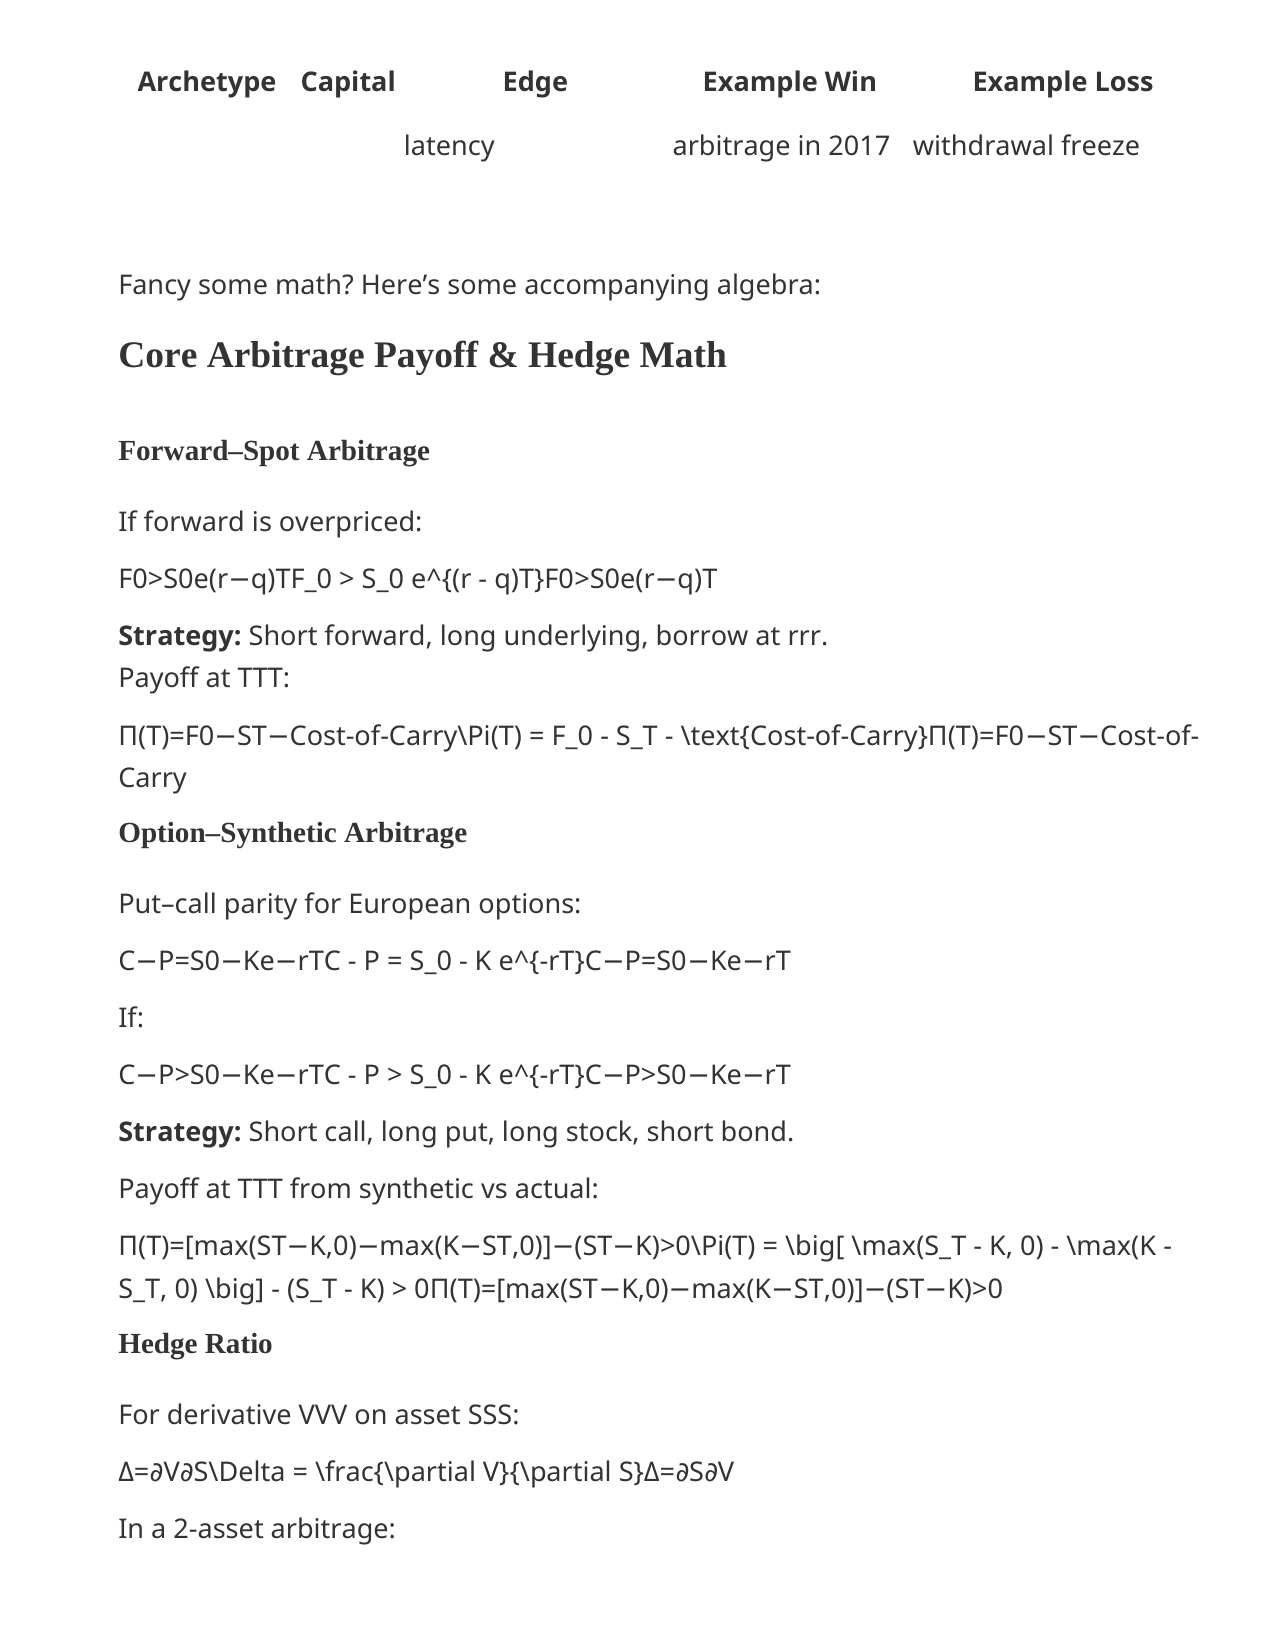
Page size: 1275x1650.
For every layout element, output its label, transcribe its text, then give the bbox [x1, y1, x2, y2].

text If forward is overpriced: [118, 503, 1216, 539]
text If: [118, 999, 1216, 1036]
text C−P>S0−Ke−rTC - P > S_0 - K e^{-rT}C−P>S0​−Ke−rT [118, 1056, 1216, 1093]
text Payoff at TTT from synthetic vs actual: [118, 1170, 1216, 1207]
table_cell arbitrage in 2017 [670, 124, 910, 188]
table_cell latency [401, 124, 669, 188]
text Put–call parity for European options: [118, 885, 1216, 922]
table_cell [118, 124, 295, 188]
table_cell withdrawal freeze [910, 124, 1216, 188]
subtitle Hedge Ratio [118, 1326, 1216, 1359]
text Π(T)=[max⁡(ST−K,0)−max⁡(K−ST,0)]−(ST−K)>0\Pi(T) = \big[ \max(S_T - K, 0) - \max(K - S_T, 0) \big] - (S_T - K) > 0Π(T)=[max(ST​−K,0)−max(K−ST​,0)]−(ST​−K)>0 [118, 1227, 1216, 1306]
table_header Example Win [670, 59, 910, 123]
subtitle Option–Synthetic Arbitrage [118, 815, 1216, 849]
table_cell [295, 124, 401, 188]
text Π(T)=F0−ST−Cost-of-Carry\Pi(T) = F_0 - S_T - \text{Cost-of-Carry}Π(T)=F0​−ST​−Cost-of-Carry [118, 716, 1216, 795]
text Δ=∂V∂S\Delta = \frac{\partial V}{\partial S}Δ=∂S∂V​ [118, 1452, 1216, 1489]
text Strategy: Short forward, long underlying, borrow at rrr. Payoff at TTT: [118, 617, 1216, 696]
table_header Archetype [118, 59, 295, 123]
subtitle Fancy some math? Here’s some accompanying algebra: Core Arbitrage Payoff & Hedge Math [118, 266, 1216, 376]
table_header Example Loss [910, 59, 1216, 123]
table_header Capital [295, 59, 401, 123]
text For derivative VVV on asset SSS: [118, 1396, 1216, 1432]
text F0>S0e(r−q)TF_0 > S_0 e^{(r - q)T}F0​>S0​e(r−q)T [118, 559, 1216, 596]
text C−P=S0−Ke−rTC - P = S_0 - K e^{-rT}C−P=S0​−Ke−rT [118, 942, 1216, 979]
text Strategy: Short call, long put, long stock, short bond. [118, 1113, 1216, 1149]
table_header Edge [401, 59, 669, 123]
subtitle Forward–Spot Arbitrage [118, 433, 1216, 467]
text In a 2-asset arbitrage: [118, 1509, 1216, 1546]
